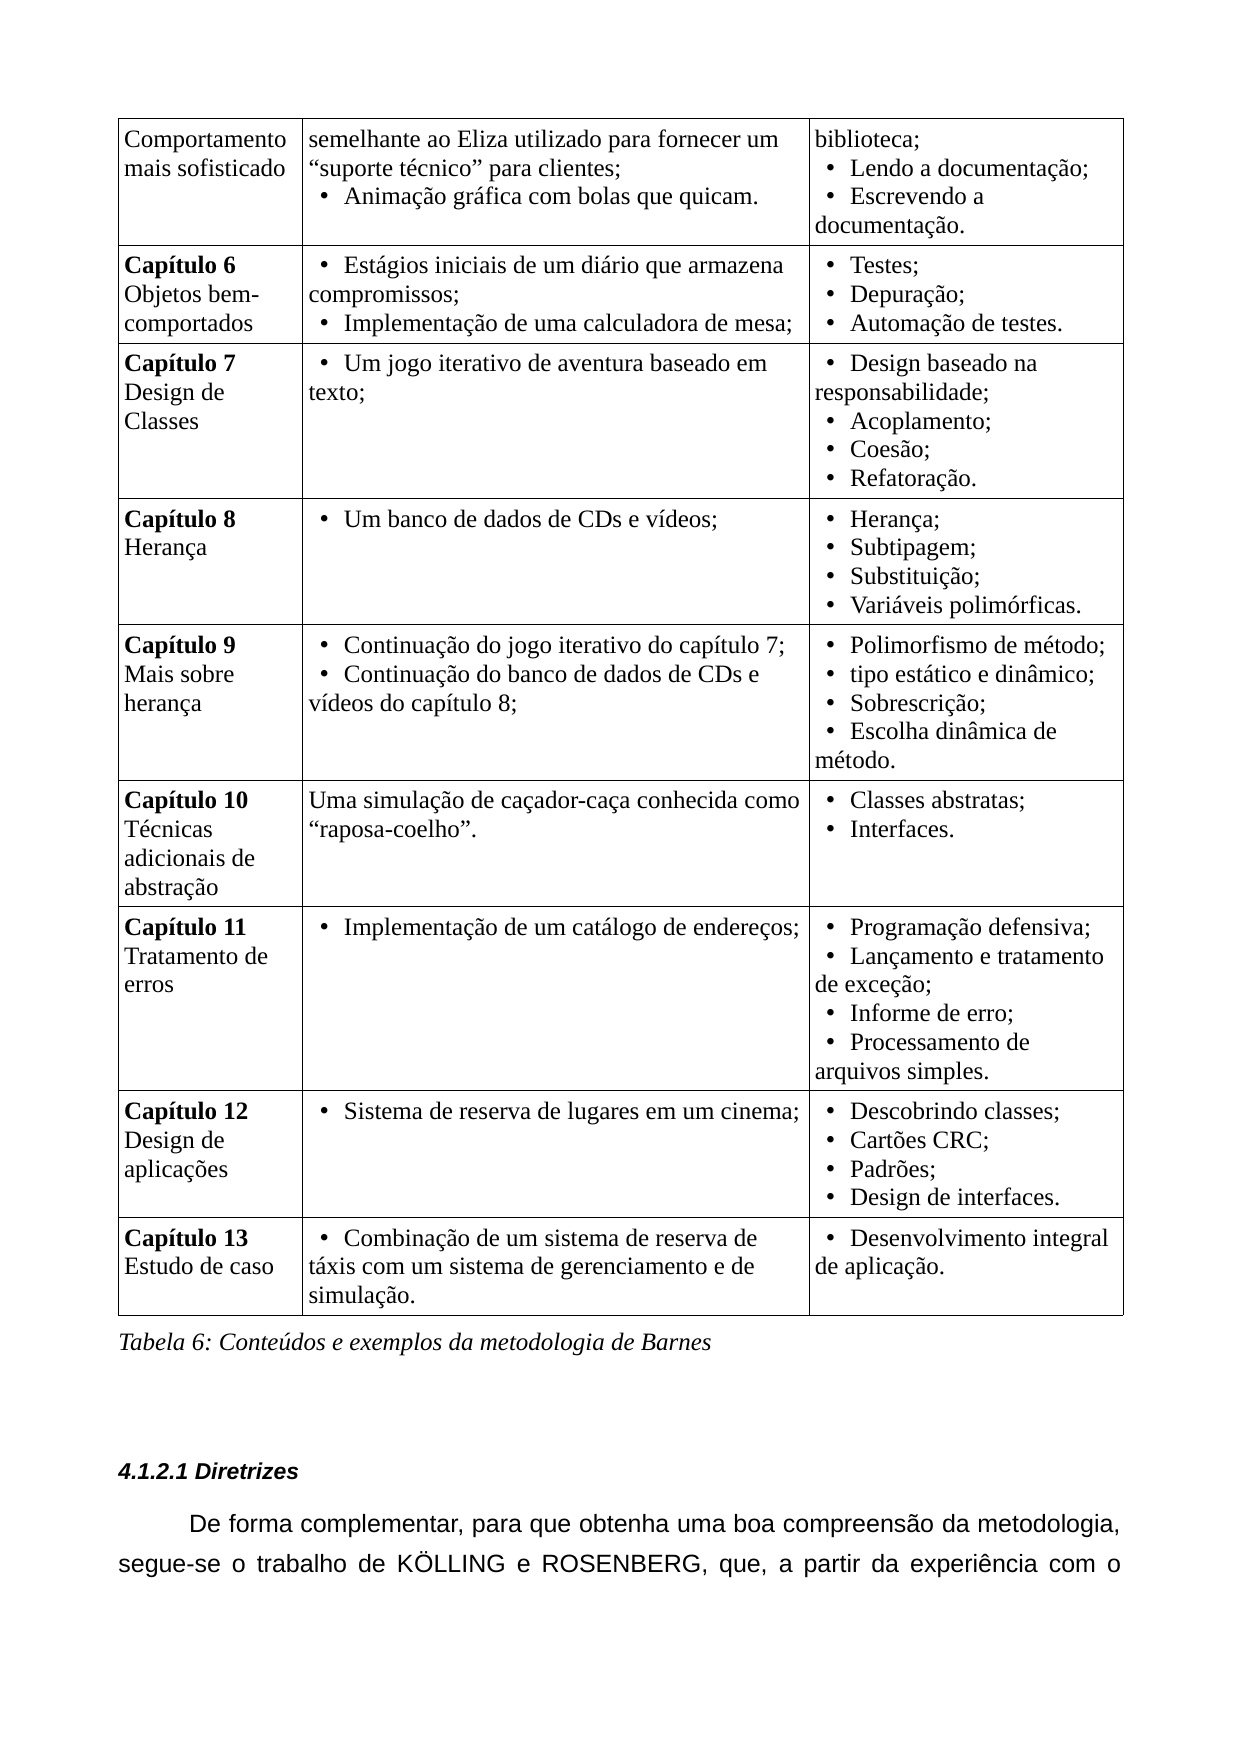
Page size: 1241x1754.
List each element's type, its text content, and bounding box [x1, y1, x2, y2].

table_cell Implementação de um catálogo de endereços; [303, 907, 809, 1090]
table_cell Capítulo 6 Objetos bem-comportados [119, 246, 302, 342]
table_cell Capítulo 10 Técnicas adicionais de abstração [119, 781, 302, 906]
table_cell Capítulo 7 Design de Classes [119, 344, 302, 498]
table_cell Combinação de um sistema de reserva de táxis com um sistema de gerenciamento e de simulação. [303, 1218, 809, 1315]
table_cell Continuação do jogo iterativo do capítulo 7; Continuação do banco de dados de CDs e vídeos do capítulo 8; [303, 625, 809, 780]
table_cell Capítulo 9 Mais sobre herança [119, 625, 302, 780]
table_cell Polimorfismo de método; tipo estático e dinâmico; Sobrescrição; Escolha dinâmica de método. [810, 625, 1123, 780]
table_cell Uma simulação de caçador-caça conhecida como “raposa-coelho”. [303, 781, 809, 906]
table_cell semelhante ao Eliza utilizado para fornecer um “suporte técnico” para clientes; Animação gráfica com bolas que quicam. [303, 119, 809, 245]
table_cell Testes; Depuração; Automação de testes. [810, 246, 1123, 342]
table_cell Programação defensiva; Lançamento e tratamento de exceção; Informe de erro; Processamento de arquivos simples. [810, 907, 1123, 1090]
table_cell Capítulo 8 Herança [119, 499, 302, 624]
table_cell Herança; Subtipagem; Substituição; Variáveis polimórficas. [810, 499, 1123, 624]
table_cell Desenvolvimento integral de aplicação. [810, 1218, 1123, 1315]
table_cell Um banco de dados de CDs e vídeos; [303, 499, 809, 624]
table_cell Comportamento mais sofisticado [119, 119, 302, 245]
table_cell Capítulo 12 Design de aplicações [119, 1091, 302, 1217]
text De forma complementar, para que obtenha uma boa compreensão da metodologia, segue-se o trabalho de KÖLLING e ROSENBERG, que, a partir da experiência com o [118, 1508, 1122, 1577]
table_cell Capítulo 11 Tratamento de erros [119, 907, 302, 1090]
text Tabela 6: Conteúdos e exemplos da metodologia de Barnes [118, 1327, 1122, 1356]
table_cell Um jogo iterativo de aventura baseado em texto; [303, 344, 809, 498]
table_cell Capítulo 13 Estudo de caso [119, 1218, 302, 1315]
table_cell Utilizando classes de biblioteca; Lendo a documentação; Escrevendo a documentação. [810, 119, 1123, 245]
subtitle 4.1.2.1 Diretrizes [118, 1458, 1122, 1484]
table_cell Design baseado na responsabilidade; Acoplamento; Coesão; Refatoração. [810, 344, 1123, 498]
table_cell Classes abstratas; Interfaces. [810, 781, 1123, 906]
table_cell Descobrindo classes; Cartões CRC; Padrões; Design de interfaces. [810, 1091, 1123, 1217]
table_cell Estágios iniciais de um diário que armazena compromissos; Implementação de uma calculadora de mesa; [303, 246, 809, 342]
table_cell Sistema de reserva de lugares em um cinema; [303, 1091, 809, 1217]
